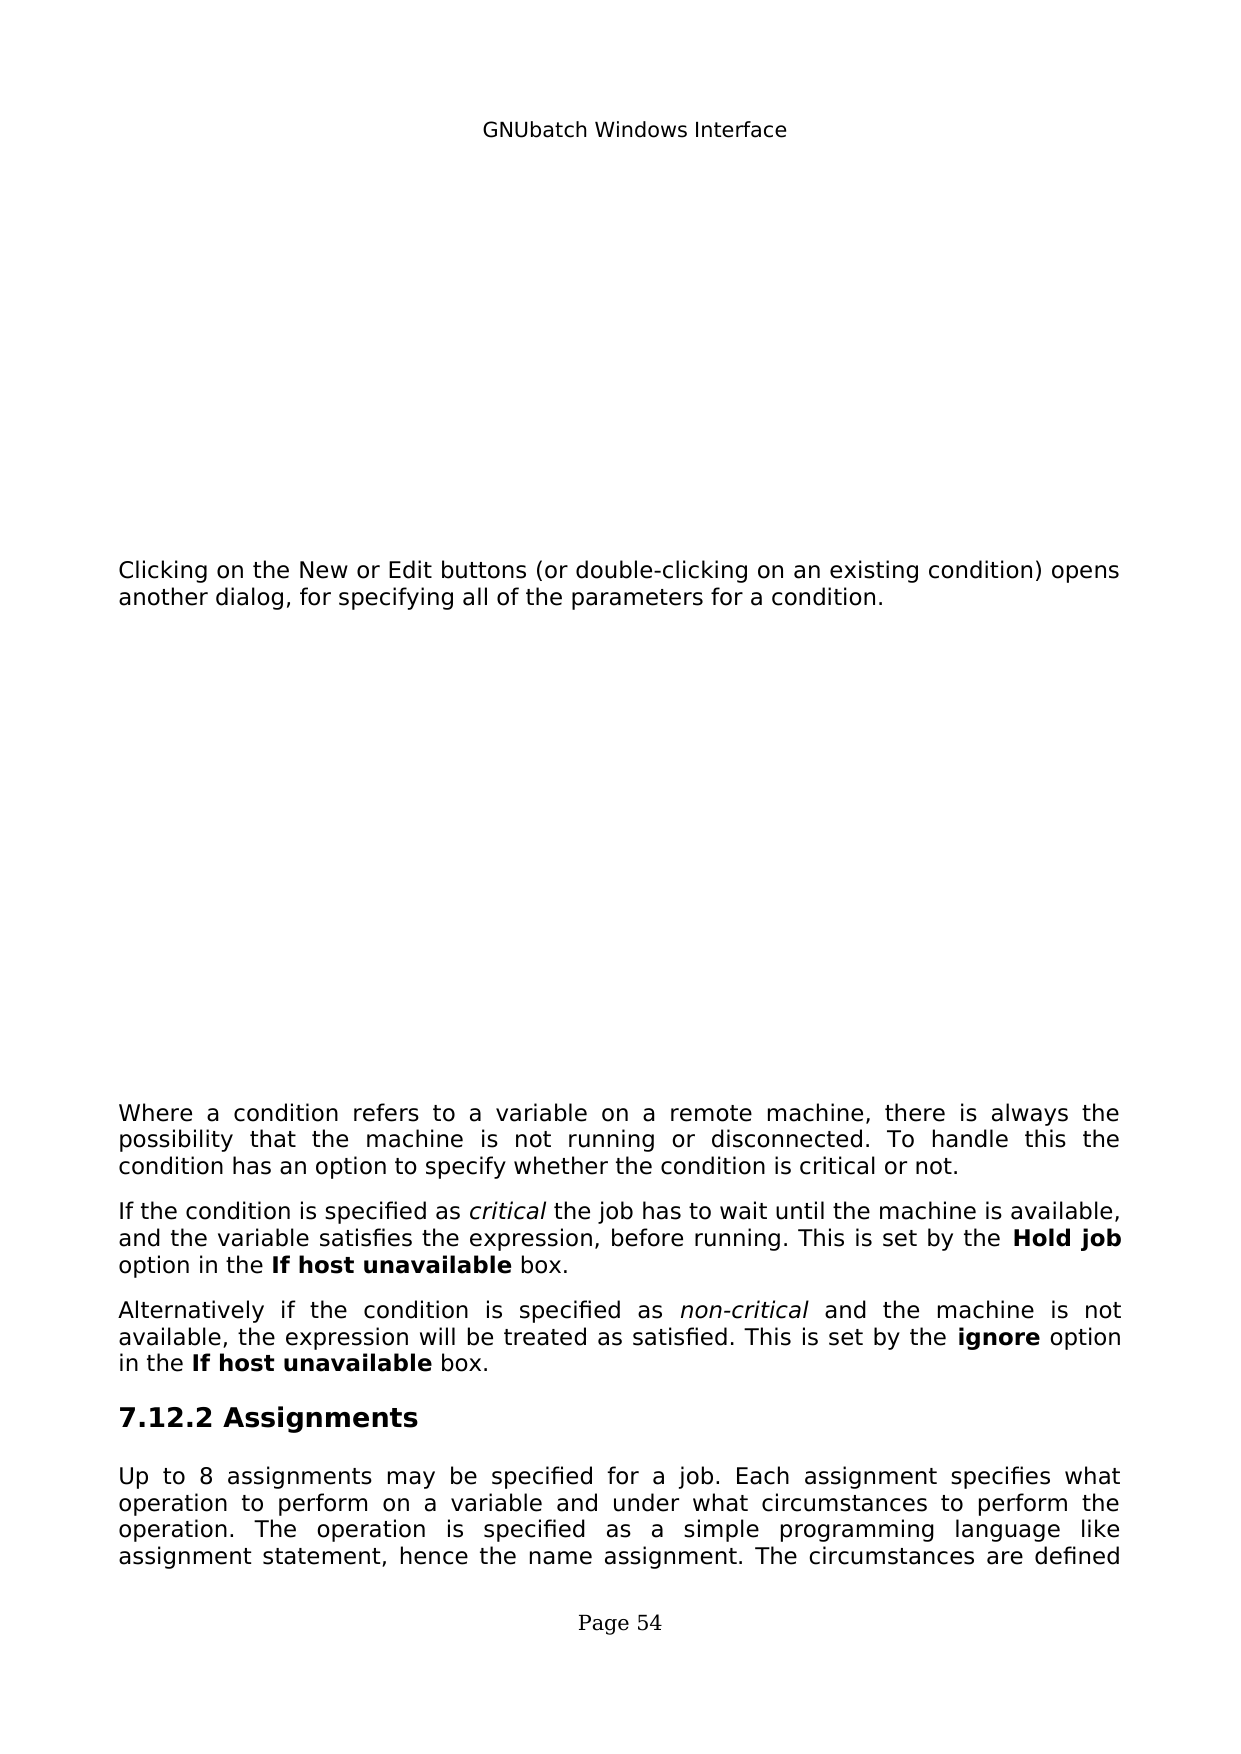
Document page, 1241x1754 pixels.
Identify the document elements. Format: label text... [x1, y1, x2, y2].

text Where a condition refers to a variable on a remote machine, there is always the possibility that the machine is not running or disconnected. To handle this the condition has an option to specify whether the condition is critical or not. [118, 1100, 1122, 1180]
text If the condition is specified as critical the job has to wait until the machine is available, and the variable satisfies the expression, before running. This is set by the Hold job option in the If host unavailable box. [118, 1198, 1122, 1279]
text Clicking on the New or Edit buttons (or double-clicking on an existing condition) opens another dialog, for specifying all of the parameters for a condition. [118, 172, 1122, 611]
text Alternatively if the condition is specified as non-critical and the machine is not available, the expression will be treated as satisfied. This is set by the ignore option in the If host unavailable box. [118, 1297, 1122, 1377]
subtitle Assignments [118, 1402, 1122, 1434]
text Up to 8 assignments may be specified for a job. Each assignment specifies what operation to perform on a variable and under what circumstances to perform the operation. The operation is specified as a simple programming language like assignment statement, hence the name assignment. The circumstances are defined [118, 1463, 1122, 1570]
